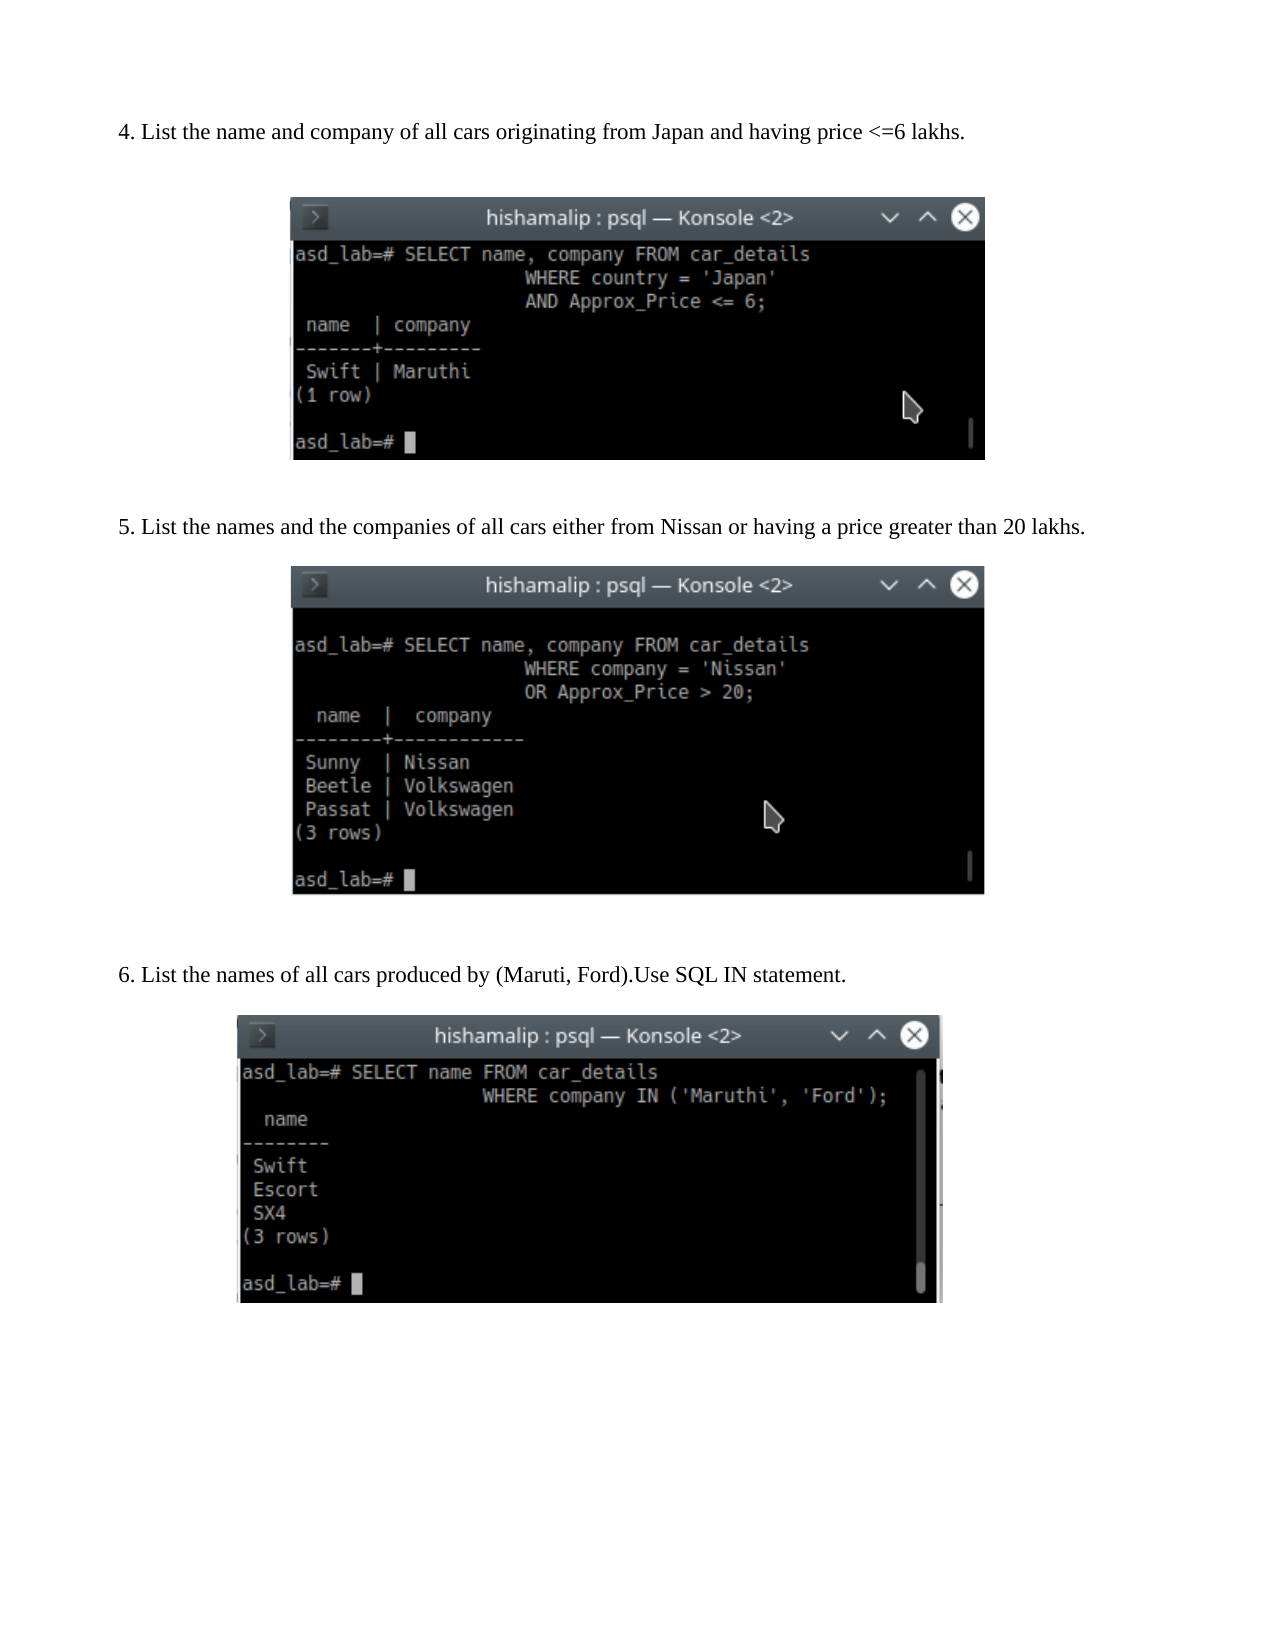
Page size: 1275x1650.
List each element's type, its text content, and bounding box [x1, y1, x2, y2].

text 4. List the name and company of all cars originating from Japan and having price <=6 lakhs. [118, 118, 1157, 144]
text 5. List the names and the companies of all cars either from Nissan or having a price greater than 20 lakhs. [118, 513, 1157, 540]
picture [289, 197, 985, 460]
text 6. List the names of all cars produced by (Maruti, Ford).Use SQL IN statement. [118, 961, 1157, 988]
picture [236, 1015, 943, 1303]
picture [290, 566, 985, 896]
